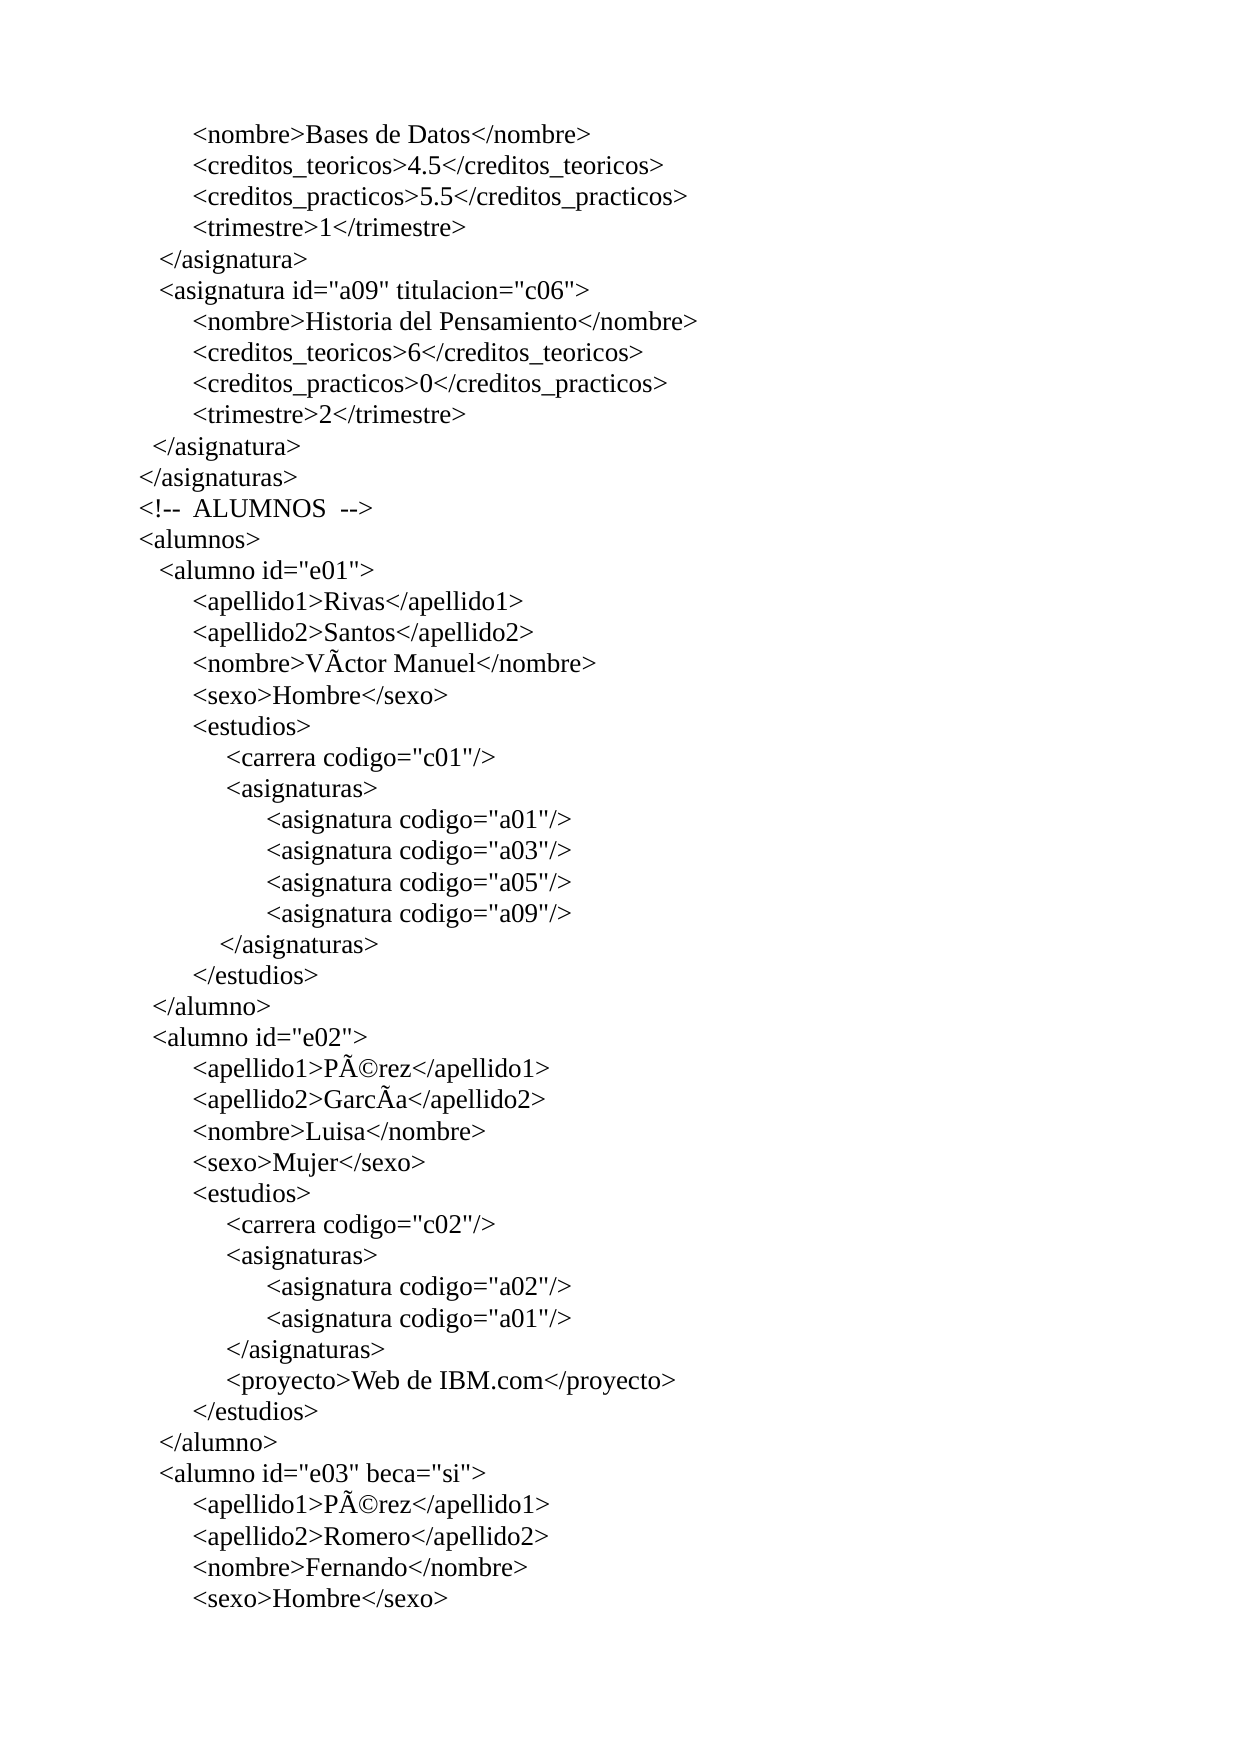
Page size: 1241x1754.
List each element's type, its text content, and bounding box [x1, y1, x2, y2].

text <nombre>Fernando</nombre> [118, 1551, 1122, 1582]
text <asignaturas> [118, 1239, 1122, 1271]
text <nombre>Historia del Pensamiento</nombre> [118, 305, 1122, 336]
text </asignatura> [118, 429, 1122, 461]
text <creditos_practicos>0</creditos_practicos> [118, 367, 1122, 398]
text <asignatura codigo="a01"/> [118, 803, 1122, 834]
text </estudios> [118, 959, 1122, 990]
text <apellido2>GarcÃ­a</apellido2> [118, 1084, 1122, 1115]
text <estudios> [118, 710, 1122, 741]
text <alumno id="e03" beca="si"> [118, 1457, 1122, 1488]
text <alumno id="e01"> [118, 554, 1122, 585]
text <creditos_teoricos>6</creditos_teoricos> [118, 336, 1122, 367]
text </alumno> [118, 1426, 1122, 1457]
text <nombre>Luisa</nombre> [118, 1115, 1122, 1146]
text <apellido2>Santos</apellido2> [118, 616, 1122, 648]
text </estudios> [118, 1395, 1122, 1426]
text <asignatura codigo="a05"/> [118, 866, 1122, 897]
text <estudios> [118, 1177, 1122, 1208]
text <nombre>Bases de Datos</nombre> [118, 118, 1122, 149]
text <trimestre>1</trimestre> [118, 212, 1122, 243]
text <apellido1>PÃ©rez</apellido1> [118, 1052, 1122, 1084]
text <carrera codigo="c01"/> [118, 741, 1122, 772]
text <sexo>Hombre</sexo> [118, 1582, 1122, 1613]
text <asignatura codigo="a09"/> [118, 897, 1122, 928]
text <asignaturas> [118, 772, 1122, 803]
text <asignatura codigo="a01"/> [118, 1302, 1122, 1333]
text <sexo>Mujer</sexo> [118, 1146, 1122, 1177]
text <asignatura codigo="a02"/> [118, 1271, 1122, 1302]
text </alumno> [118, 990, 1122, 1021]
text <asignatura codigo="a03"/> [118, 834, 1122, 866]
text </asignaturas> [118, 928, 1122, 959]
text <nombre>VÃ­ctor Manuel</nombre> [118, 648, 1122, 679]
text <apellido1>Rivas</apellido1> [118, 585, 1122, 616]
text <carrera codigo="c02"/> [118, 1208, 1122, 1239]
text </asignaturas> [118, 1333, 1122, 1364]
text </asignaturas> [118, 461, 1122, 492]
text <alumnos> [118, 523, 1122, 554]
text <proyecto>Web de IBM.com</proyecto> [118, 1364, 1122, 1395]
text <alumno id="e02"> [118, 1021, 1122, 1052]
text <apellido2>Romero</apellido2> [118, 1520, 1122, 1551]
text </asignatura> [118, 243, 1122, 274]
text <apellido1>PÃ©rez</apellido1> [118, 1488, 1122, 1520]
text <creditos_teoricos>4.5</creditos_teoricos> [118, 149, 1122, 180]
text <trimestre>2</trimestre> [118, 398, 1122, 429]
text <!-- ALUMNOS --> [118, 492, 1122, 523]
text <asignatura id="a09" titulacion="c06"> [118, 274, 1122, 305]
text <sexo>Hombre</sexo> [118, 679, 1122, 710]
text <creditos_practicos>5.5</creditos_practicos> [118, 180, 1122, 212]
